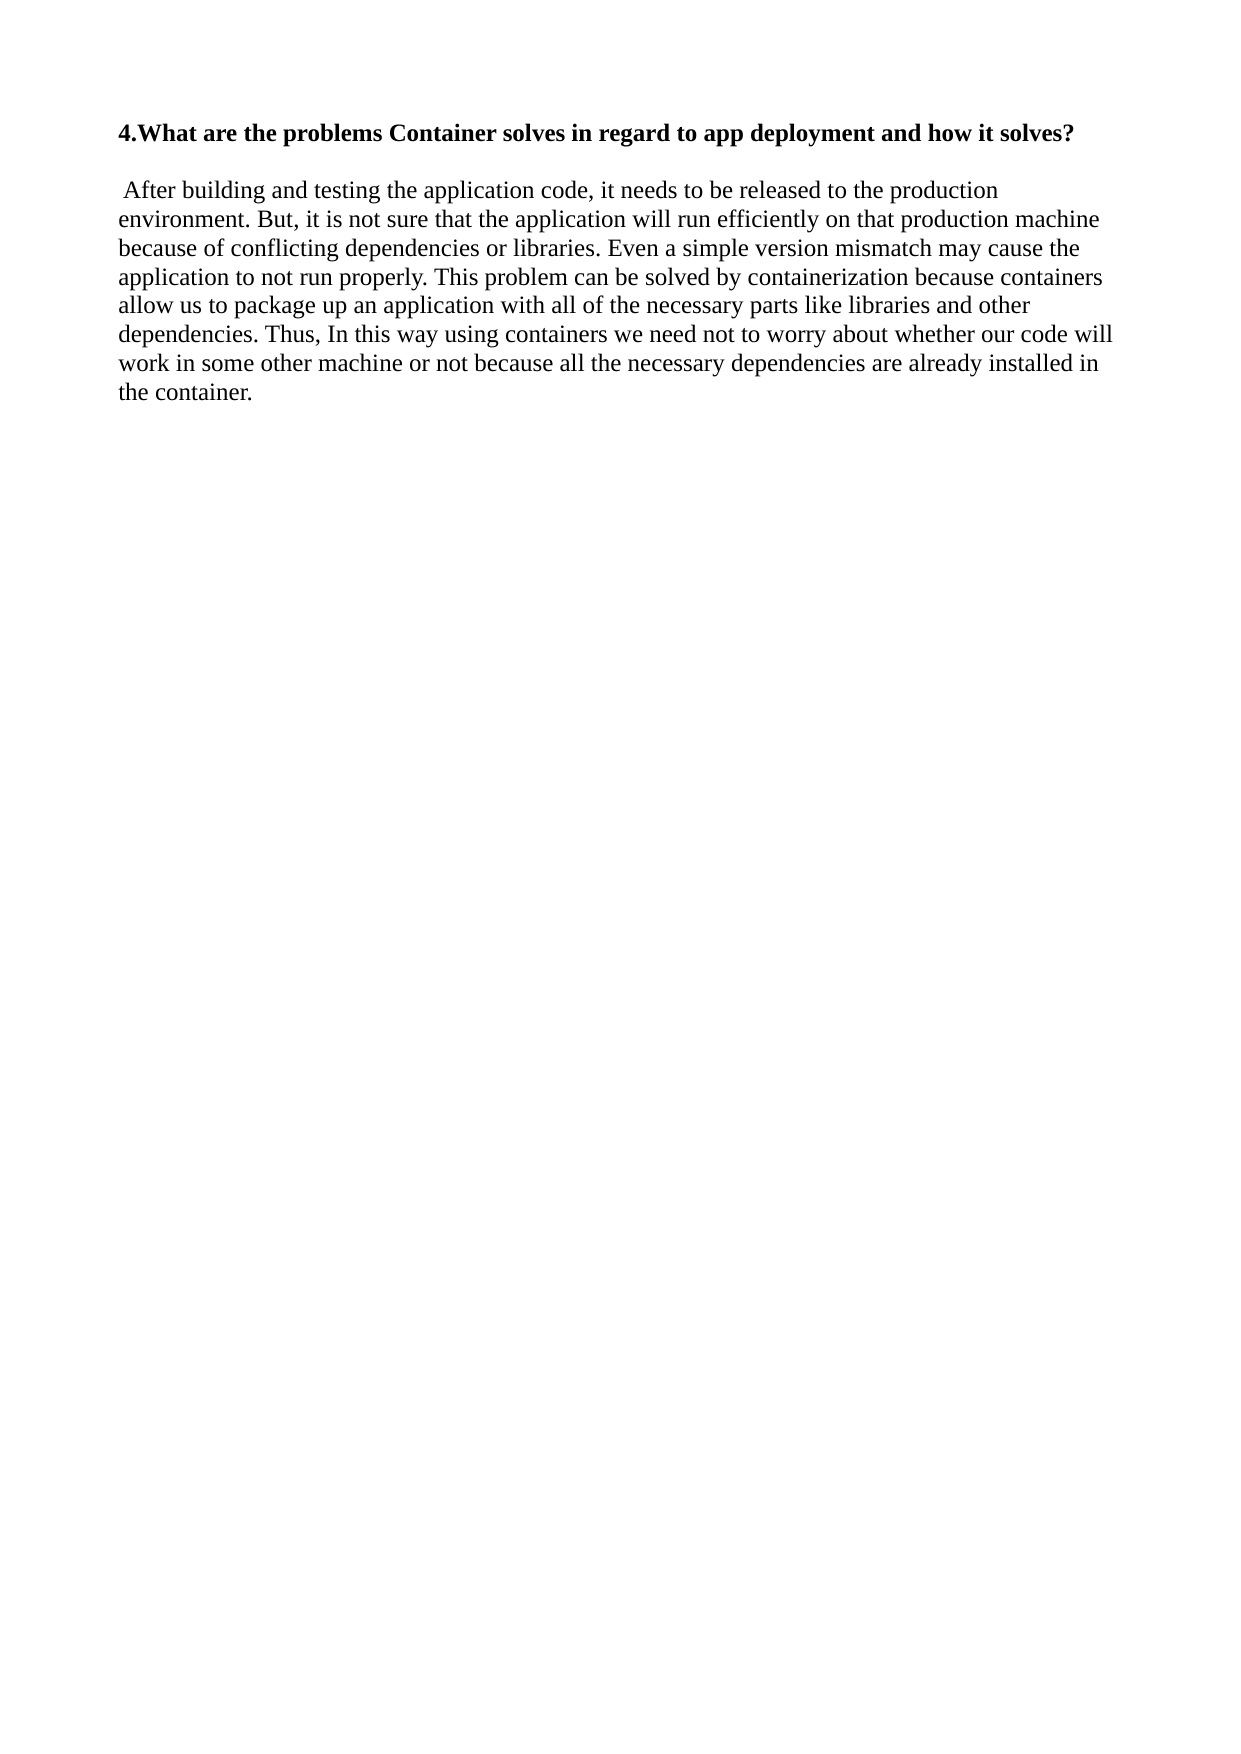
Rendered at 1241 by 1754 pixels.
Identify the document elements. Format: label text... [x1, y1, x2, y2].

text After building and testing the application code, it needs to be released to the production environment. But, it is not sure that the application will run efficiently on that production machine because of conflicting dependencies or libraries. Even a simple version mismatch may cause the application to not run properly. This problem can be solved by containerization because containers allow us to package up an application with all of the necessary parts like libraries and other dependencies. Thus, In this way using containers we need not to worry about whether our code will work in some other machine or not because all the necessary dependencies are already installed in the container. [118, 176, 1122, 406]
text 4.What are the problems Container solves in regard to app deployment and how it solves? [118, 118, 1122, 147]
